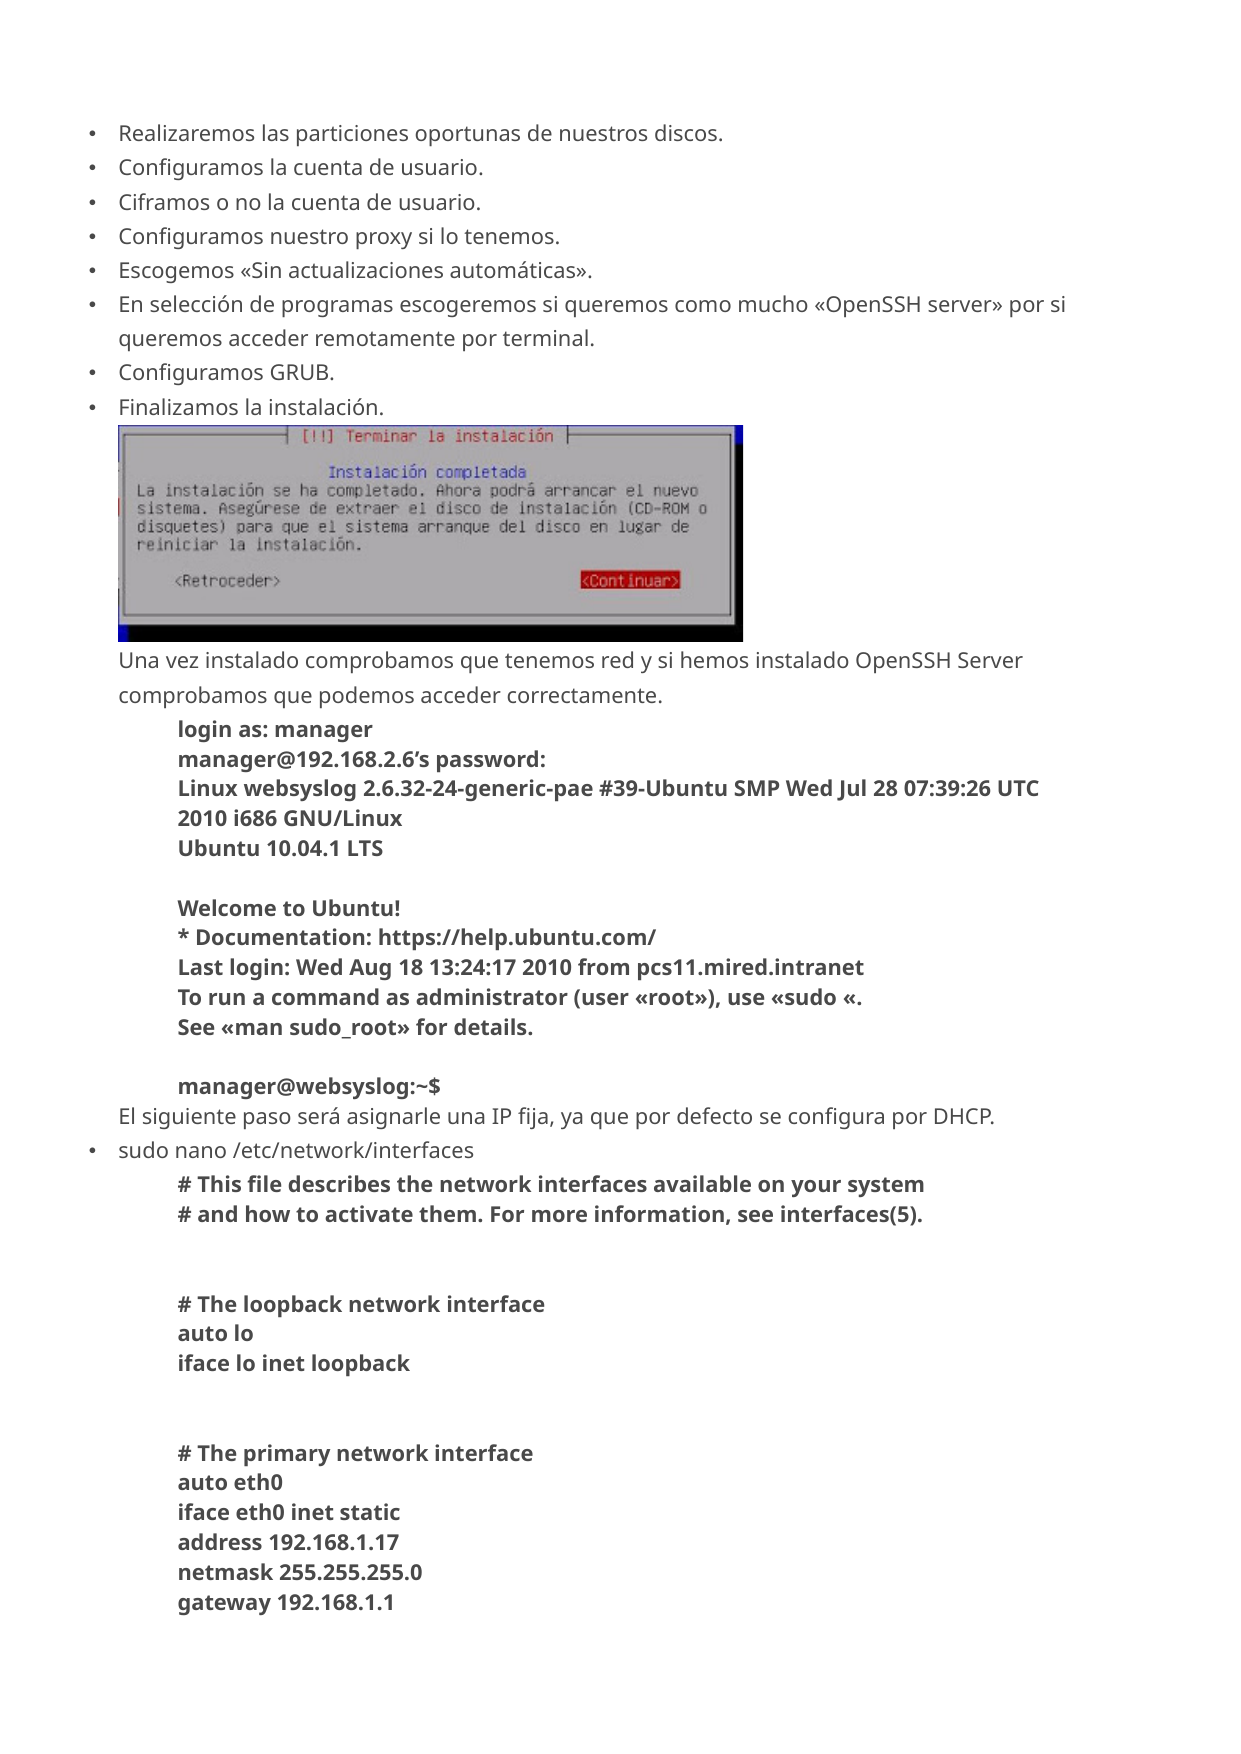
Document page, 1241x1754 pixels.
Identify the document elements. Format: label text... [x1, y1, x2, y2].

list Configuramos la cuenta de usuario. [118, 152, 1122, 182]
text El siguiente paso será asignarle una IP fija, ya que por defecto se configura por DHCP. [118, 1101, 1122, 1131]
list Configuramos nuestro proxy si lo tenemos. [118, 221, 1122, 250]
text Welcome to Ubuntu! * Documentation: https://help.ubuntu.com/ Last login: Wed Aug 18 13:24:17 2010 from pcs11.mired.intranet To run a command as administrator (user «root»), use «sudo «. See «man sudo_root» for details. [177, 863, 1063, 1042]
list Escogemos «Sin actualizaciones automáticas». [118, 255, 1122, 284]
text # This file describes the network interfaces available on your system # and how to activate them. For more information, see interfaces(5). # The loopback network interface auto lo iface lo inet loopback # The primary network interface auto eth0 iface eth0 inet static address 192.168.1.17 netmask 255.255.255.0 gateway 192.168.1.1 [177, 1169, 1063, 1616]
list Configuramos GRUB. [118, 357, 1122, 387]
text login as: manager manager@192.168.2.6’s password: Linux websyslog 2.6.32-24-generic-pae #39-Ubuntu SMP Wed Jul 28 07:39:26 UTC 2010 i686 GNU/Linux Ubuntu 10.04.1 LTS [177, 714, 1063, 863]
list Finalizamos la instalación. [118, 391, 1122, 421]
list Realizaremos las particiones oportunas de nuestros discos. [118, 118, 1122, 148]
picture [118, 425, 744, 642]
list sudo nano /etc/network/interfaces [118, 1135, 1122, 1165]
list Ciframos o no la cuenta de usuario. [118, 186, 1122, 216]
text manager@websyslog:~$ [177, 1042, 1063, 1101]
list En selección de programas escogeremos si queremos como mucho «OpenSSH server» por si queremos acceder remotamente por terminal. [118, 289, 1122, 353]
text Una vez instalado comprobamos que tenemos red y si hemos instalado OpenSSH Server comprobamos que podemos acceder correctamente. [118, 646, 1122, 709]
